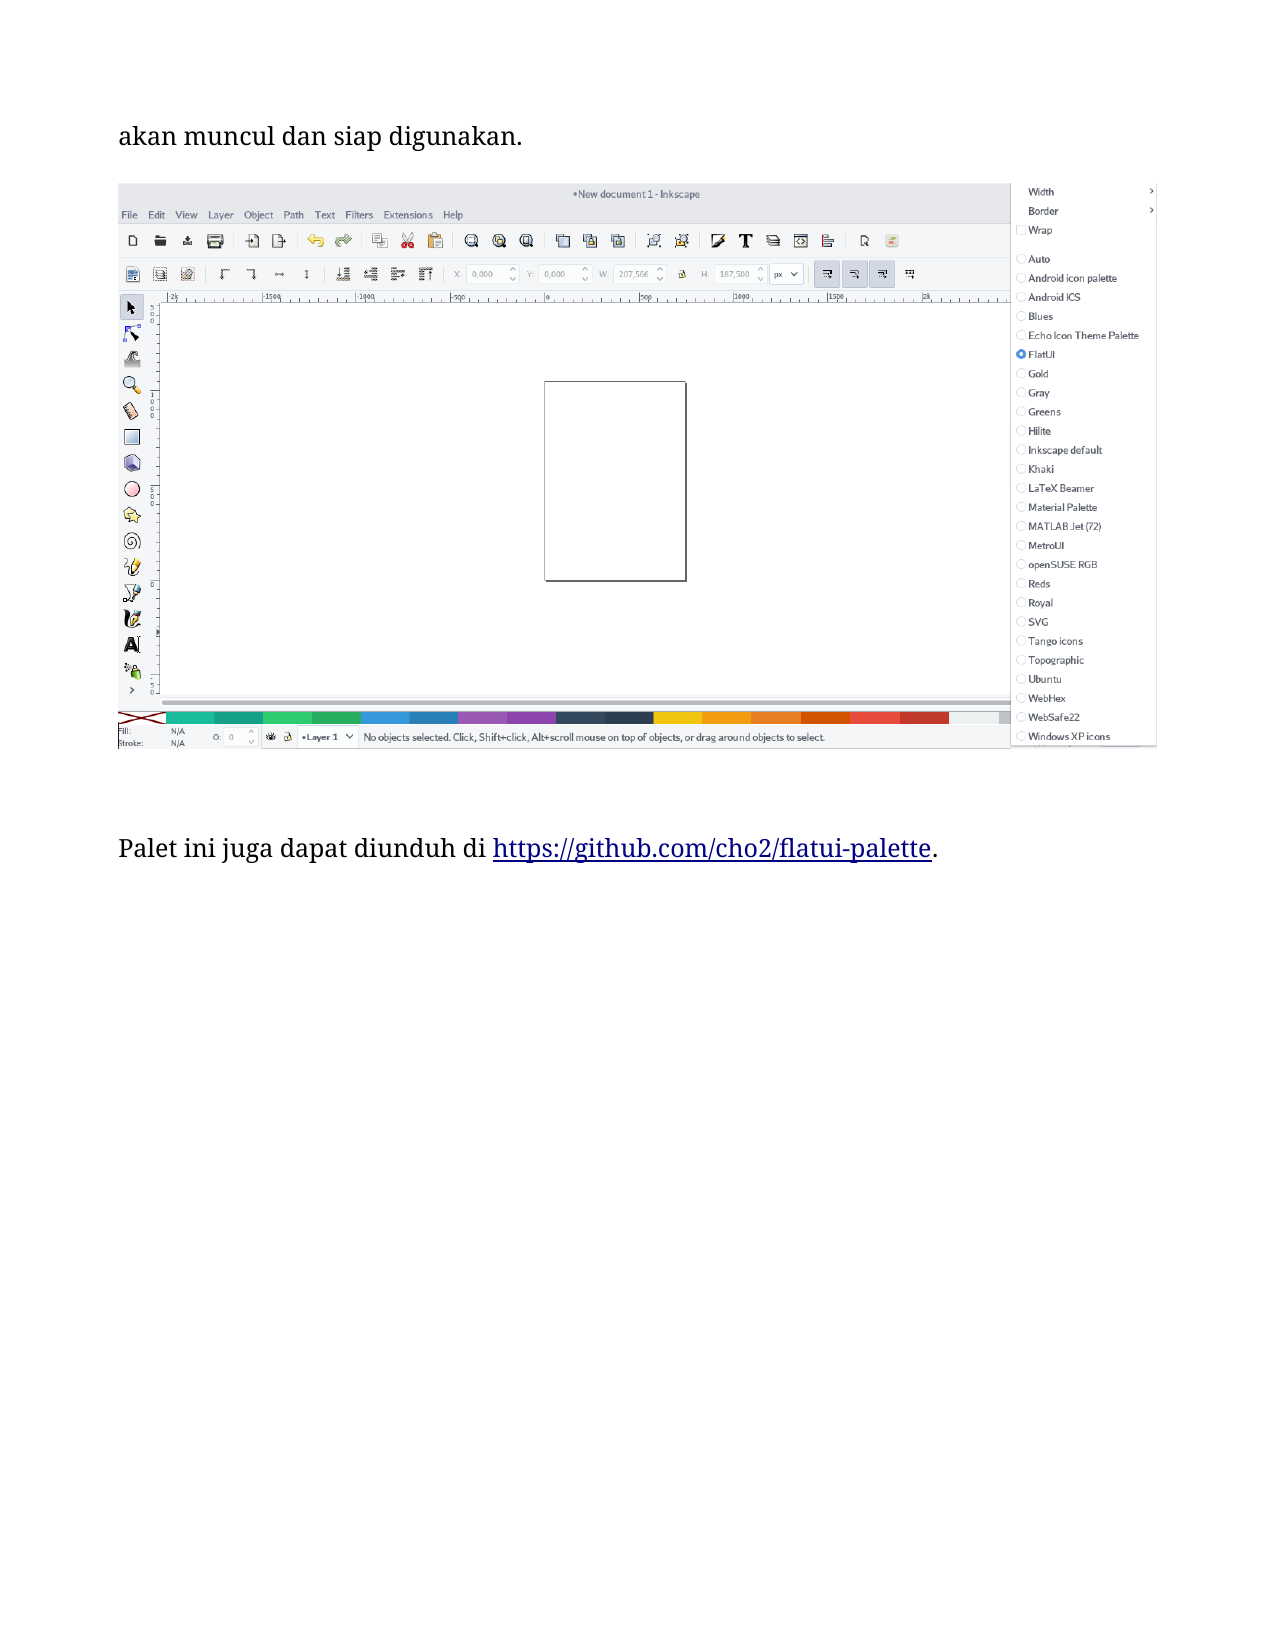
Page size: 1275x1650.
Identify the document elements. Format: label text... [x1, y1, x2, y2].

text Palet ini juga dapat diunduh di https://github.com/cho2/flatui-palette. [118, 831, 1157, 865]
text akan muncul dan siap digunakan. [118, 118, 1157, 152]
picture [118, 183, 1157, 749]
